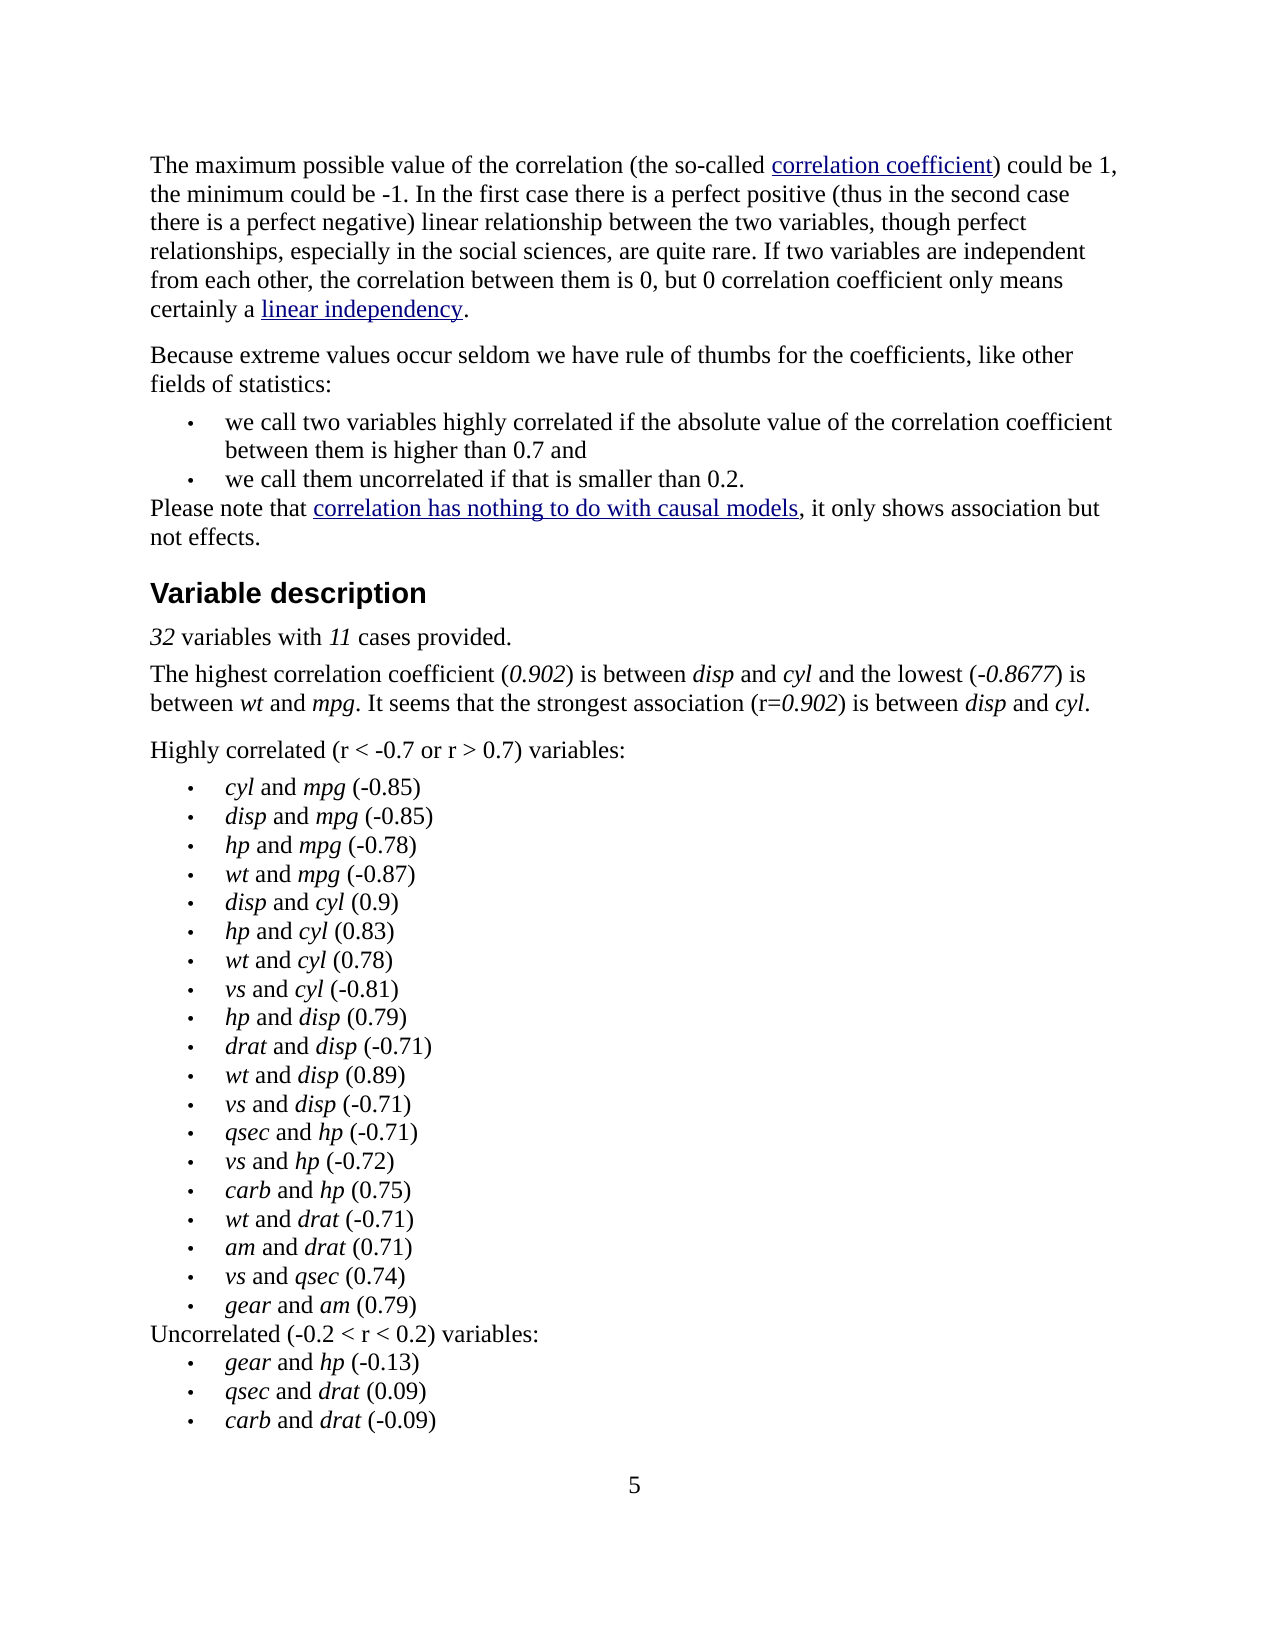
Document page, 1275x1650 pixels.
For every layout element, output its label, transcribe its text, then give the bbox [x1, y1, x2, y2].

text 32 variables with 11 cases provided. [150, 622, 1125, 650]
list we call them uncorrelated if that is smaller than 0.2. [187, 464, 1125, 493]
list cyl and mpg (-0.85) [187, 772, 1125, 801]
list disp and cyl (0.9) [187, 887, 1125, 916]
subtitle Variable description [150, 576, 1125, 609]
list gear and am (0.79) [187, 1290, 1125, 1319]
list hp and cyl (0.83) [187, 916, 1125, 945]
list gear and hp (-0.13) [187, 1347, 1125, 1376]
text Uncorrelated (-0.2 < r < 0.2) variables: [150, 1319, 1125, 1347]
list carb and drat (-0.09) [187, 1405, 1125, 1434]
list qsec and drat (0.09) [187, 1376, 1125, 1405]
list vs and hp (-0.72) [187, 1146, 1125, 1175]
text The maximum possible value of the correlation (the so-called correlation coefficient) could be 1, the minimum could be -1. In the first case there is a perfect positive (thus in the second case there is a perfect negative) linear relationship between the two variables, though perfect relationships, especially in the social sciences, are quite rare. If two variables are independent from each other, the correlation between them is 0, but 0 correlation coefficient only means certainly a linear independency. [150, 150, 1125, 322]
list wt and mpg (-0.87) [187, 859, 1125, 887]
list hp and disp (0.79) [187, 1002, 1125, 1031]
text Please note that correlation has nothing to do with causal models, it only shows association but not effects. [150, 493, 1125, 551]
list am and drat (0.71) [187, 1232, 1125, 1261]
list we call two variables highly correlated if the absolute value of the correlation coefficient between them is higher than 0.7 and [187, 407, 1125, 464]
list hp and mpg (-0.78) [187, 830, 1125, 859]
list qsec and hp (-0.71) [187, 1117, 1125, 1146]
list wt and drat (-0.71) [187, 1204, 1125, 1232]
list carb and hp (0.75) [187, 1175, 1125, 1204]
list disp and mpg (-0.85) [187, 801, 1125, 830]
list drat and disp (-0.71) [187, 1031, 1125, 1060]
list wt and disp (0.89) [187, 1060, 1125, 1089]
list wt and cyl (0.78) [187, 945, 1125, 974]
text Highly correlated (r < -0.7 or r > 0.7) variables: [150, 735, 1125, 763]
text Because extreme values occur seldom we have rule of thumbs for the coefficients, like other fields of statistics: [150, 340, 1125, 398]
list vs and cyl (-0.81) [187, 974, 1125, 1002]
list vs and disp (-0.71) [187, 1089, 1125, 1117]
list vs and qsec (0.74) [187, 1261, 1125, 1290]
text The highest correlation coefficient (0.902) is between disp and cyl and the lowest (-0.8677) is between wt and mpg. It seems that the strongest association (r=0.902) is between disp and cyl. [150, 659, 1125, 717]
